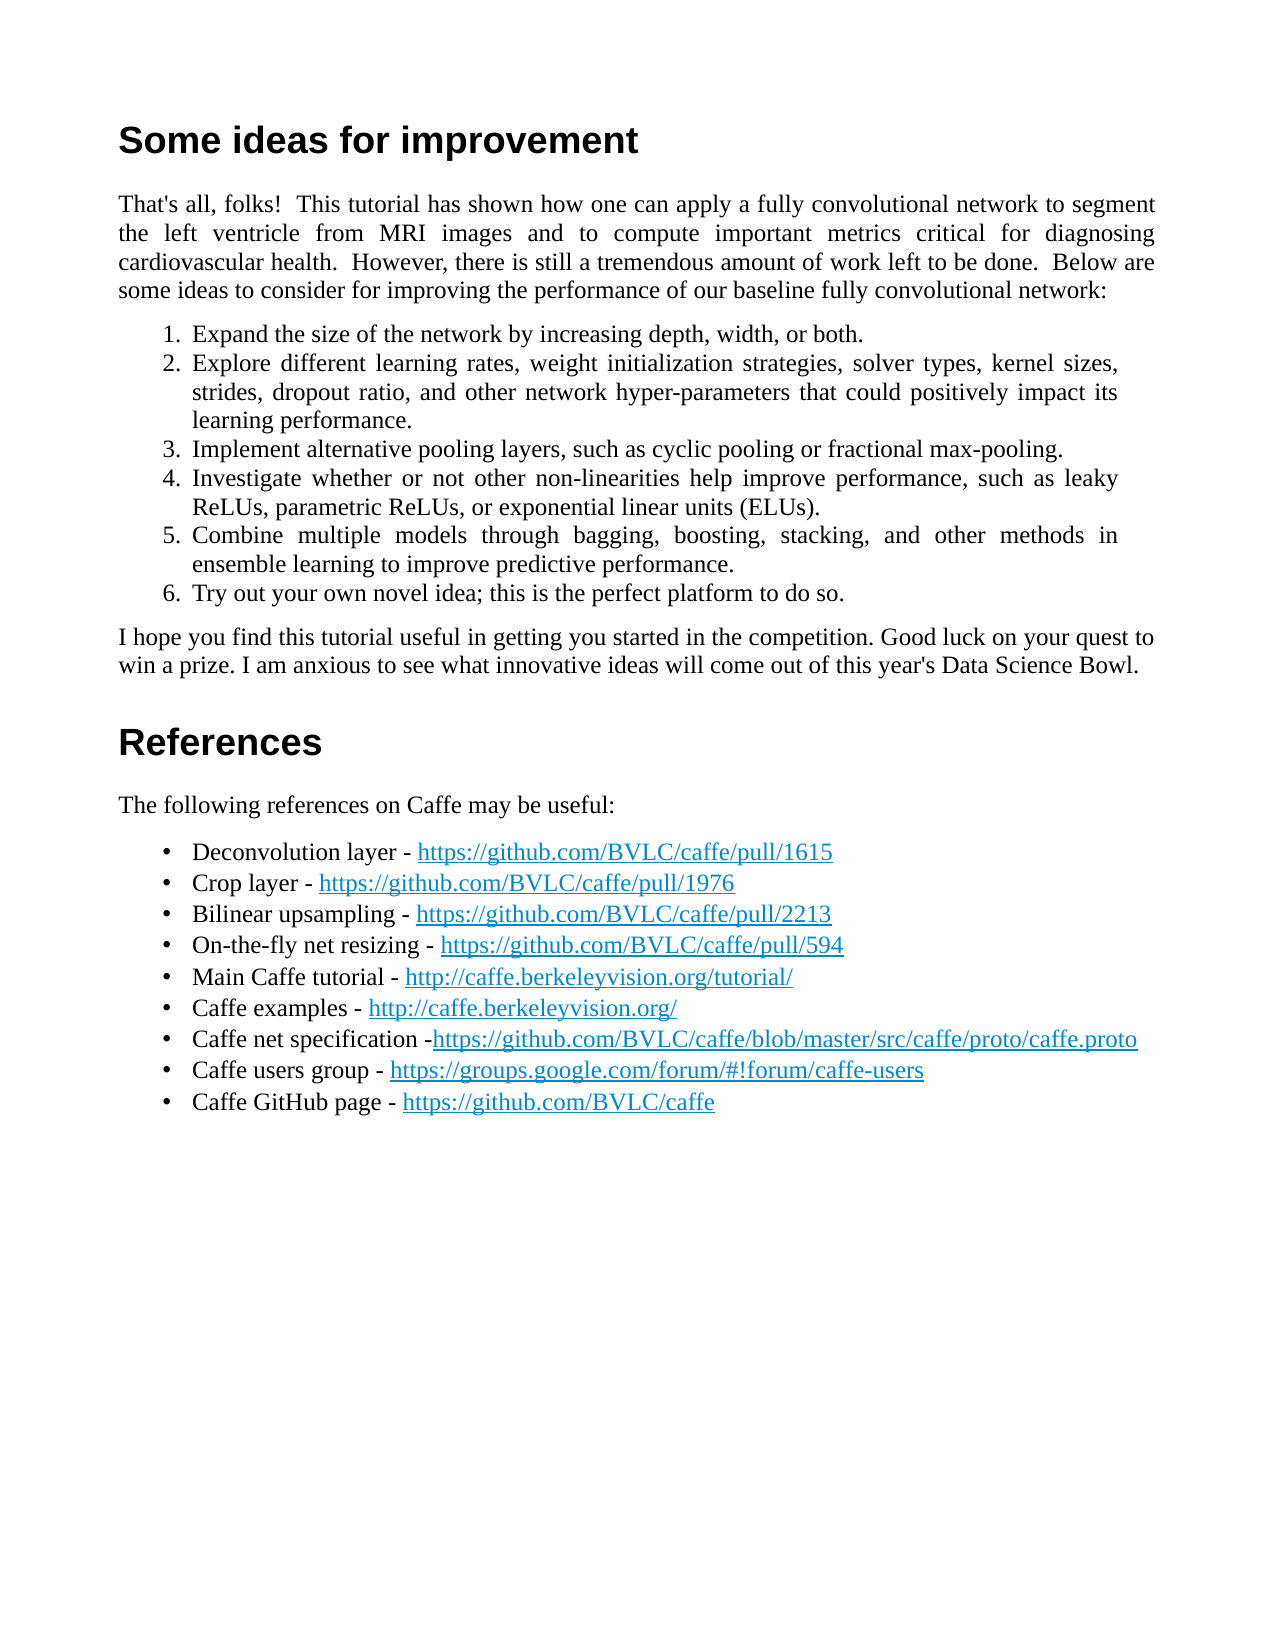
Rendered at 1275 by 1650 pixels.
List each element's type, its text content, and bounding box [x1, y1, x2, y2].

list Investigate whether or not other non-linearities help improve performance, such as leaky ReLUs, parametric ReLUs, or exponential linear units (ELUs). [162, 463, 1119, 521]
list Caffe users group - https://groups.google.com/forum/#!forum/caffe-users [162, 1053, 1157, 1084]
list Bilinear upsampling - https://github.com/BVLC/caffe/pull/2213 [162, 897, 1157, 928]
list Caffe examples - http://caffe.berkeleyvision.org/ [162, 990, 1157, 1022]
list Crop layer - https://github.com/BVLC/caffe/pull/1976 [162, 865, 1157, 897]
list On-the-fly net resizing - https://github.com/BVLC/caffe/pull/594 [162, 928, 1157, 959]
list Expand the size of the network by increasing depth, width, or both. [162, 319, 1119, 348]
subtitle Some ideas for improvement [118, 118, 1157, 162]
list Try out your own novel idea; this is the perfect platform to do so. [162, 578, 1119, 607]
subtitle References [118, 719, 1157, 763]
text That's all, folks! This tutorial has shown how one can apply a fully convolutional network to segment the left ventricle from MRI images and to compute important metrics critical for diagnosing cardiovascular health. However, there is still a tremendous amount of work left to be done. Below are some ideas to consider for improving the performance of our baseline fully convolutional network: [118, 189, 1157, 304]
list Caffe GitHub page - https://github.com/BVLC/caffe [162, 1084, 1157, 1115]
list Deconvolution layer - https://github.com/BVLC/caffe/pull/1615 [162, 834, 1157, 865]
list Implement alternative pooling layers, such as cyclic pooling or fractional max-pooling. [162, 434, 1119, 463]
list Explore different learning rates, weight initialization strategies, solver types, kernel sizes, strides, dropout ratio, and other network hyper-parameters that could positively impact its learning performance. [162, 348, 1119, 434]
text I hope you find this tutorial useful in getting you started in the competition. Good luck on your quest to win a prize. I am anxious to see what innovative ideas will come out of this year's Data Science Bowl. [118, 622, 1157, 679]
list Main Caffe tutorial - http://caffe.berkeleyvision.org/tutorial/ [162, 959, 1157, 990]
text The following references on Caffe may be useful: [118, 790, 1157, 819]
list Combine multiple models through bagging, boosting, stacking, and other methods in ensemble learning to improve predictive performance. [162, 521, 1119, 578]
list Caffe net specification -https://github.com/BVLC/caffe/blob/master/src/caffe/proto/caffe.proto [162, 1022, 1157, 1053]
